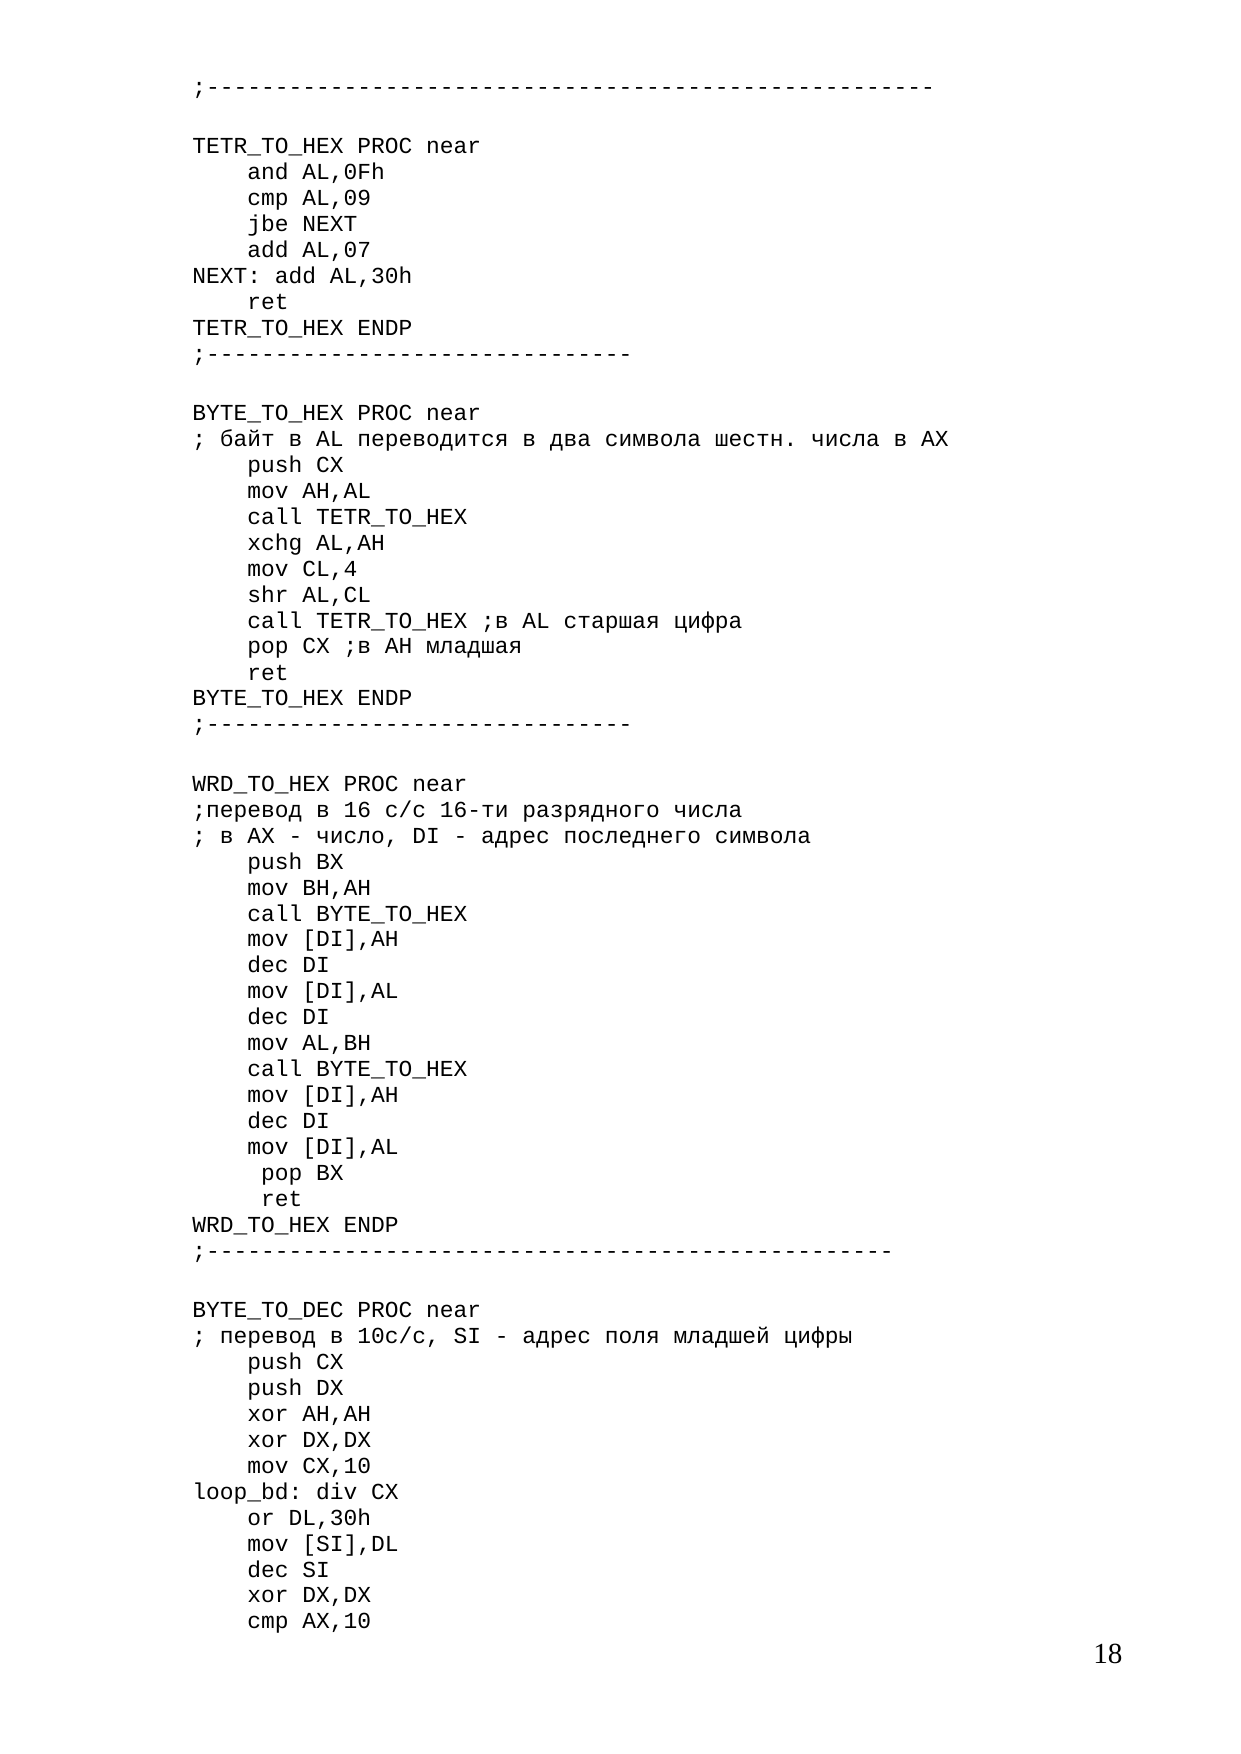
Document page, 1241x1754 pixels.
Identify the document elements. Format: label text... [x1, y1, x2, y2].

text ;-------------------------------------------------- [118, 1239, 1122, 1265]
text mov [SI],DL [118, 1532, 1122, 1558]
text dec DI [118, 1006, 1122, 1032]
text ;------------------------------- [118, 713, 1122, 739]
text ;------------------------------- [118, 342, 1122, 368]
text WRD_TO_HEX ENDP [118, 1213, 1122, 1239]
text dec SI [118, 1558, 1122, 1584]
text cmp AX,10 [118, 1610, 1122, 1636]
text and AL,0Fh [118, 160, 1122, 186]
text xchg AL,AH [118, 531, 1122, 557]
text BYTE_TO_HEX ENDP [118, 687, 1122, 713]
text mov CX,10 [118, 1454, 1122, 1480]
text mov AL,BH [118, 1032, 1122, 1057]
text cmp AL,09 [118, 186, 1122, 212]
text mov [DI],AL [118, 980, 1122, 1006]
text WRD_TO_HEX PROC near [118, 772, 1122, 798]
text push BX [118, 850, 1122, 876]
text TETR_TO_HEX PROC near [118, 134, 1122, 160]
text mov [DI],AH [118, 928, 1122, 954]
text mov BH,AH [118, 876, 1122, 902]
text xor AH,AH [118, 1402, 1122, 1428]
text ;перевод в 16 с/с 16-ти разрядного числа [118, 798, 1122, 824]
text TETR_TO_HEX ENDP [118, 316, 1122, 342]
text xor DX,DX [118, 1428, 1122, 1454]
text call TETR_TO_HEX ;в AL старшая цифра [118, 609, 1122, 635]
text pop BX [118, 1161, 1122, 1187]
text ; в AX - число, DI - адрес последнего символа [118, 824, 1122, 850]
text or DL,30h [118, 1506, 1122, 1532]
text shr AL,CL [118, 583, 1122, 609]
text dec DI [118, 954, 1122, 980]
text call BYTE_TO_HEX [118, 902, 1122, 928]
text xor DX,DX [118, 1584, 1122, 1610]
text call BYTE_TO_HEX [118, 1057, 1122, 1083]
text push CX [118, 453, 1122, 479]
text ret [118, 1187, 1122, 1213]
text mov [DI],AL [118, 1135, 1122, 1161]
text BYTE_TO_DEC PROC near [118, 1298, 1122, 1324]
text push CX [118, 1350, 1122, 1376]
text mov [DI],AH [118, 1083, 1122, 1109]
text ret [118, 661, 1122, 687]
text push DX [118, 1376, 1122, 1402]
text jbe NEXT [118, 212, 1122, 238]
text call TETR_TO_HEX [118, 505, 1122, 531]
text BYTE_TO_HEX PROC near [118, 401, 1122, 427]
text NEXT: add AL,30h [118, 264, 1122, 290]
text pop CX ;в AH младшая [118, 635, 1122, 661]
text mov AH,AL [118, 479, 1122, 505]
text dec DI [118, 1109, 1122, 1135]
text mov CL,4 [118, 557, 1122, 583]
text add AL,07 [118, 238, 1122, 264]
text ; байт в AL переводится в два символа шестн. числа в AX [118, 427, 1122, 453]
text ; перевод в 10с/с, SI - адрес поля младшей цифры [118, 1324, 1122, 1350]
text loop_bd: div CX [118, 1480, 1122, 1506]
text ret [118, 290, 1122, 316]
text ;----------------------------------------------------- [118, 75, 1122, 101]
